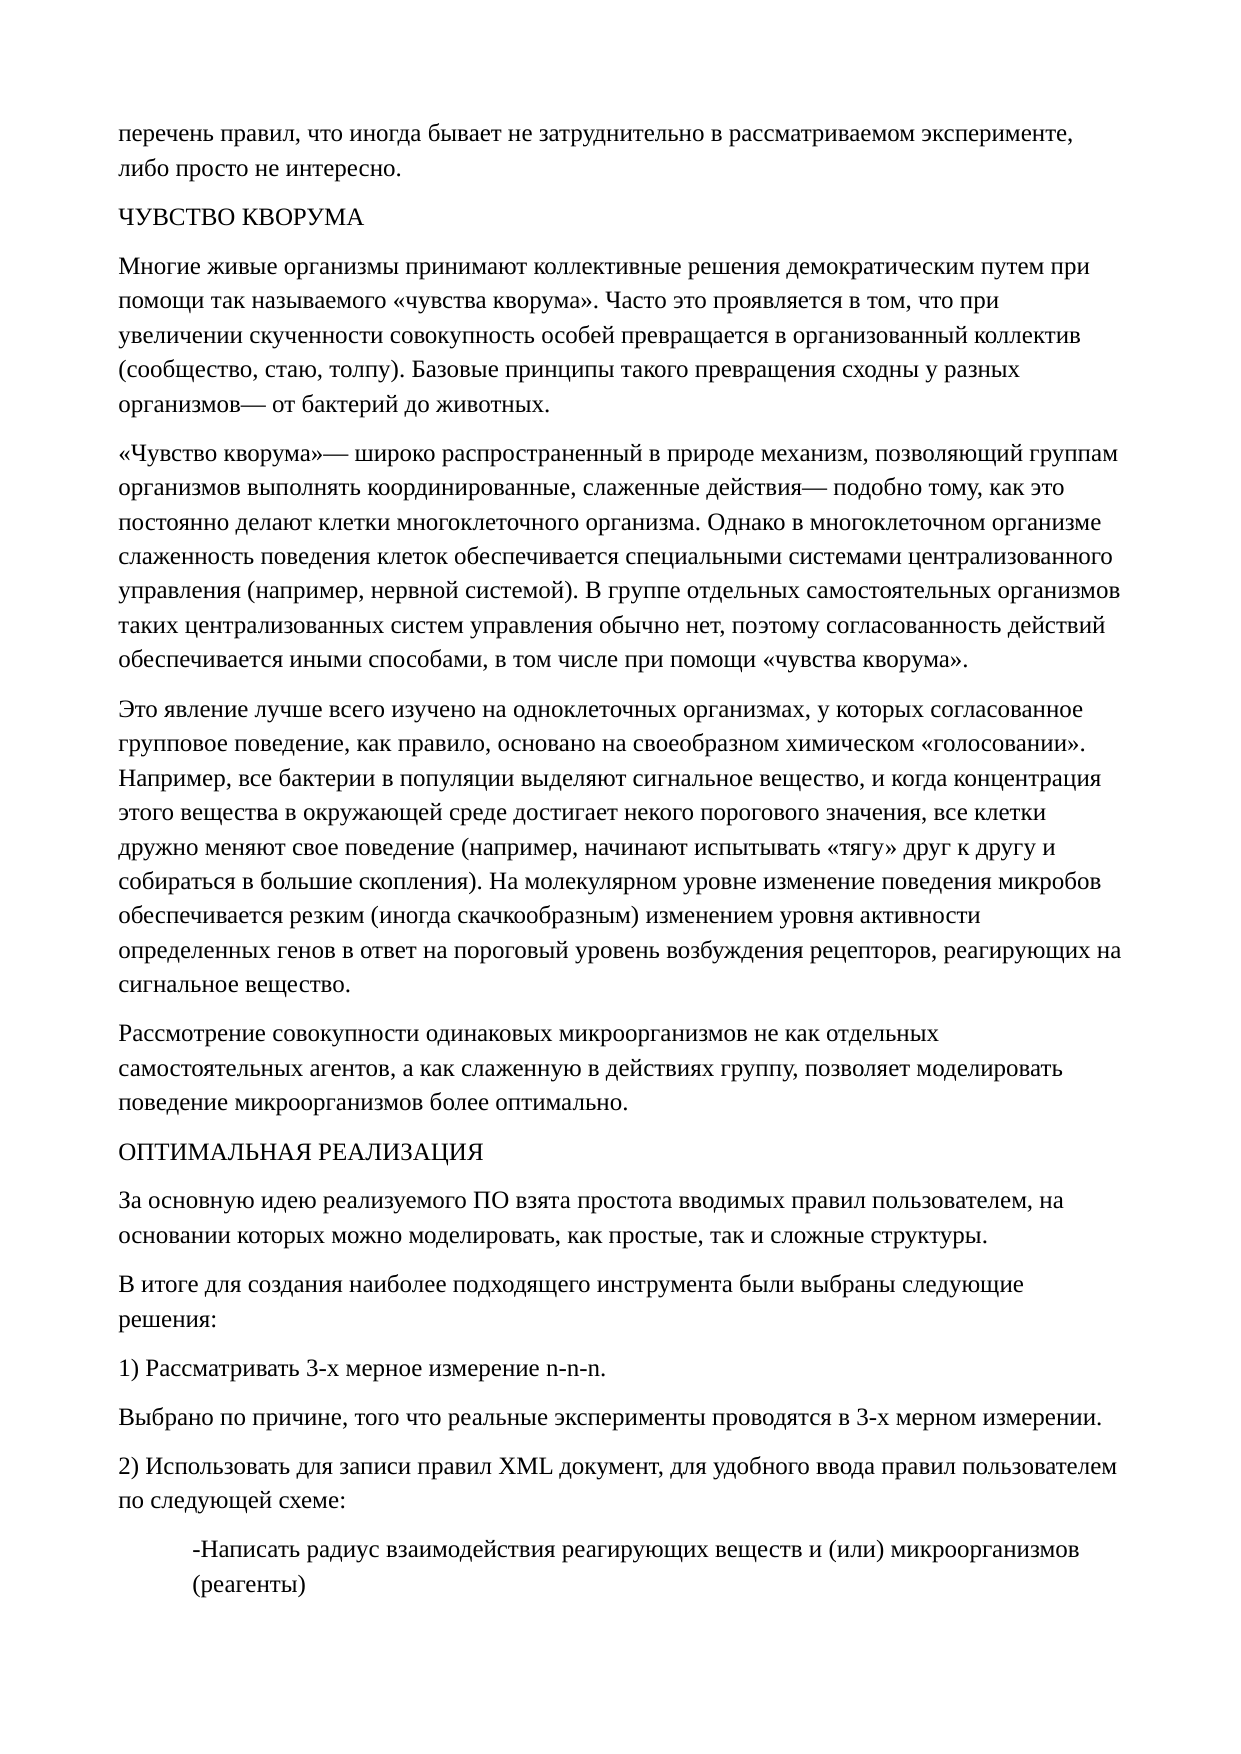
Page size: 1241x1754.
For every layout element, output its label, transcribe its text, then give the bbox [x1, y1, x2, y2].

text -Написать радиус взаимодействия реагирующих веществ и (или) микроорганизмов (реагенты) [118, 1534, 1122, 1598]
text перечень правил, что иногда бывает не затруднительно в рассматриваемом эксперименте, либо просто не интересно. [118, 118, 1122, 181]
text 2) Использовать для записи правил XML документ, для удобного ввода правил пользователем по следующей схеме: [118, 1451, 1122, 1514]
text Рассмотрение совокупности одинаковых микроорганизмов не как отдельных самостоятельных агентов, а как слаженную в действиях группу, позволяет моделировать поведение микроорганизмов более оптимально. [118, 1018, 1122, 1116]
text ОПТИМАЛЬНАЯ РЕАЛИЗАЦИЯ [118, 1137, 1122, 1165]
text 1) Рассматривать 3-х мерное измерение n-n-n. [118, 1353, 1122, 1381]
text Это явление лучше всего изучено на одноклеточных организмах, у которых согласованное групповое поведение, как правило, основано на своеобразном химическом «голосовании». Например, все бактерии в популяции выделяют сигнальное вещество, и когда концентрация этого вещества в окружающей среде достигает некого порогового значения, все клетки дружно меняют свое поведение (например, начинают испытывать «тягу» друг к другу и собираться в большие скопления). На молекулярном уровне изменение поведения микробов обеспечивается резким (иногда скачкообразным) изменением уровня активности определенных генов в ответ на пороговый уровень возбуждения рецепторов, реагирующих на сигнальное вещество. [118, 694, 1122, 998]
text Выбрано по причине, того что реальные эксперименты проводятся в 3-х мерном измерении. [118, 1402, 1122, 1431]
text ЧУВСТВО КВОРУМА [118, 202, 1122, 230]
text Многие живые организмы принимают коллективные решения демократическим путем при помощи так называемого «чувства кворума». Часто это проявляется в том, что при увеличении скученности совокупность особей превращается в организованный коллектив (сообщество, стаю, толпу). Базовые принципы такого превращения сходны у разных организмов— от бактерий до животных. [118, 251, 1122, 417]
text За основную идею реализуемого ПО взята простота вводимых правил пользователем, на основании которых можно моделировать, как простые, так и сложные структуры. [118, 1186, 1122, 1249]
text «Чувство кворума»— широко распространенный в природе механизм, позволяющий группам организмов выполнять координированные, слаженные действия— подобно тому, как это постоянно делают клетки многоклеточного организма. Однако в многоклеточном организме слаженность поведения клеток обеспечивается специальными системами централизованного управления (например, нервной системой). В группе отдельных самостоятельных организмов таких централизованных систем управления обычно нет, поэтому согласованность действий обеспечивается иными способами, в том числе при помощи «чувства кворума». [118, 438, 1122, 673]
text В итоге для создания наиболее подходящего инструмента были выбраны следующие решения: [118, 1269, 1122, 1332]
